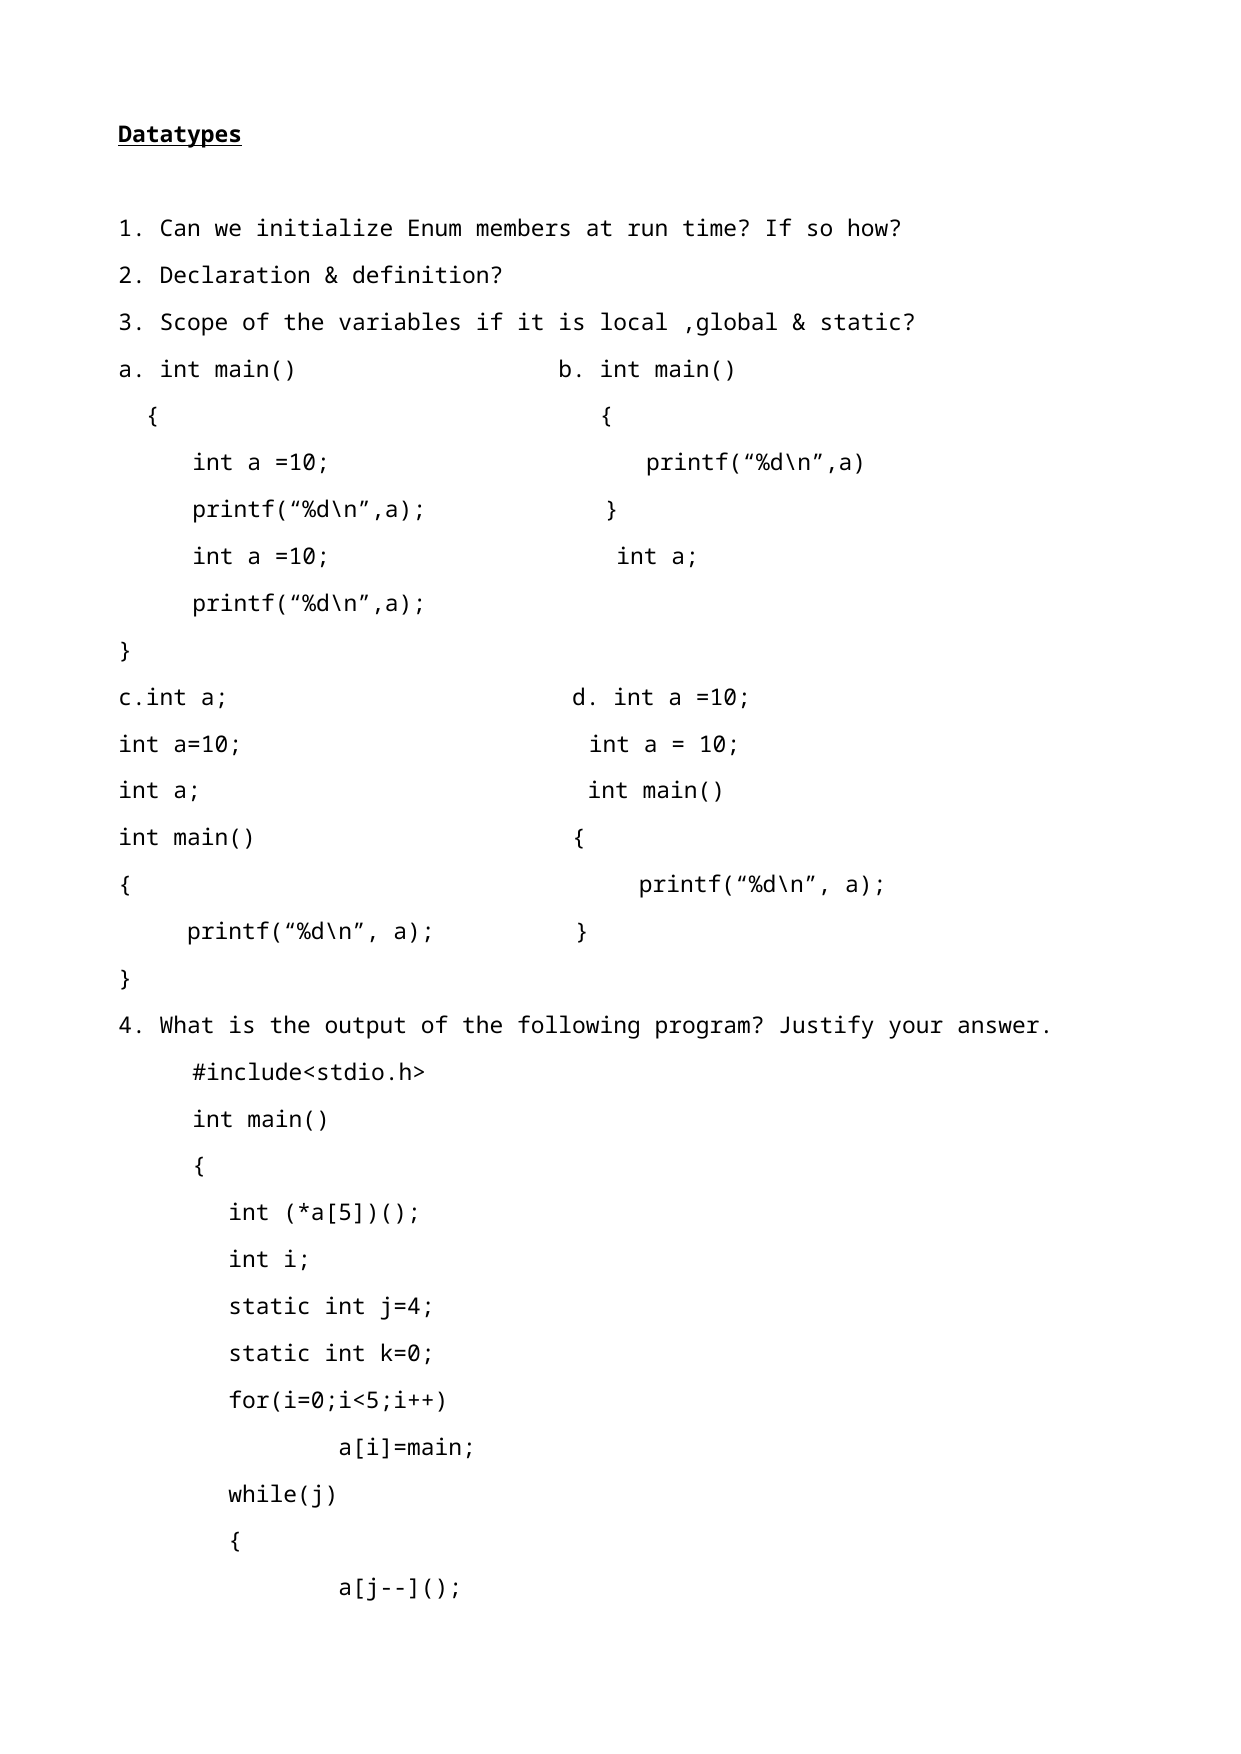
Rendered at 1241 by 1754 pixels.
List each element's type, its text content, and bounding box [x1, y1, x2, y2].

text int main() { [118, 821, 1122, 852]
text int a =10; int a; [118, 540, 1122, 571]
text 2. Declaration & definition? [118, 259, 1122, 290]
text } [118, 962, 1122, 993]
text printf(“%d\n”,a); [118, 587, 1122, 618]
text while(j) [118, 1477, 1122, 1509]
text int i; [118, 1243, 1122, 1274]
text printf(“%d\n”, a); } [118, 915, 1122, 946]
text for(i=0;i<5;i++) [118, 1384, 1122, 1415]
text 4. What is the output of the following program? Justify your answer. [118, 1009, 1122, 1040]
text int a; int main() [118, 774, 1122, 806]
text a[i]=main; [118, 1431, 1122, 1462]
text } [118, 634, 1122, 665]
text static int k=0; [118, 1337, 1122, 1368]
text Datatypes [118, 118, 1122, 149]
text 1. Can we initialize Enum members at run time? If so how? [118, 212, 1122, 243]
text static int j=4; [118, 1290, 1122, 1321]
text c.int a; d. int a =10; [118, 681, 1122, 712]
text int a=10; int a = 10; [118, 727, 1122, 759]
text { [118, 1524, 1122, 1556]
text { { [118, 399, 1122, 431]
text printf(“%d\n”,a); } [118, 493, 1122, 524]
text a[j--](); [118, 1571, 1122, 1602]
text { printf(“%d\n”, a); [118, 868, 1122, 899]
text { [118, 1149, 1122, 1181]
text #include<stdio.h> [118, 1056, 1122, 1087]
text int (*a[5])(); [118, 1196, 1122, 1227]
text a. int main() b. int main() [118, 352, 1122, 384]
text 3. Scope of the variables if it is local ,global & static? [118, 306, 1122, 337]
text int a =10; printf(“%d\n”,a) [118, 446, 1122, 477]
text int main() [118, 1102, 1122, 1134]
